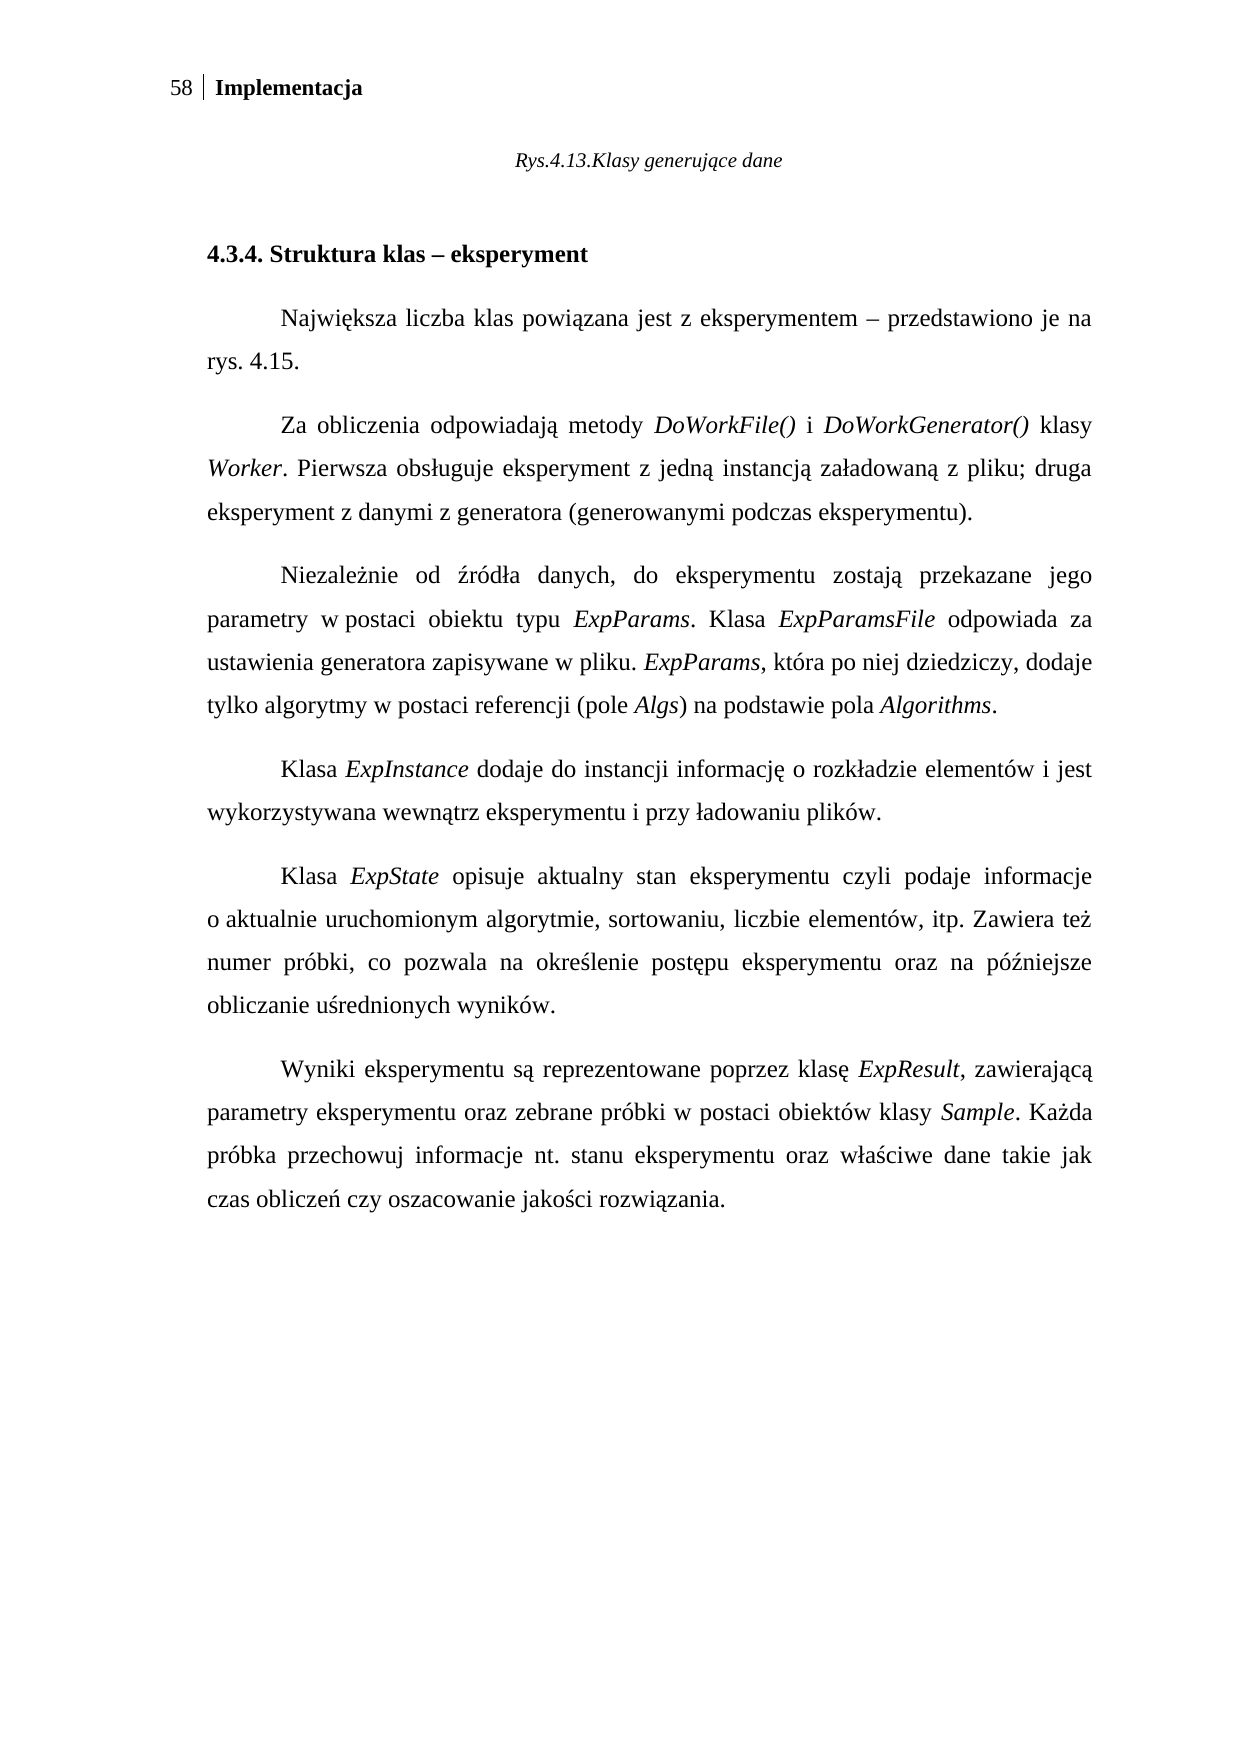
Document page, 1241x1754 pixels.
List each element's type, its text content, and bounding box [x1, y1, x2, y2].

text Wyniki eksperymentu są reprezentowane poprzez klasę ExpResult, zawierającą parametry eksperymentu oraz zebrane próbki w postaci obiektów klasy Sample. Każda próbka przechowuj informacje nt. stanu eksperymentu oraz właściwe dane takie jak czas obliczeń czy oszacowanie jakości rozwiązania. [207, 1054, 1092, 1212]
text Klasa ExpState opisuje aktualny stan eksperymentu czyli podaje informacje o aktualnie uruchomionym algorytmie, sortowaniu, liczbie elementów, itp. Zawiera też numer próbki, co pozwala na określenie postępu eksperymentu oraz na późniejsze obliczanie uśrednionych wyników. [207, 861, 1092, 1019]
text Klasa ExpInstance dodaje do instancji informację o rozkładzie elementów i jest wykorzystywana wewnątrz eksperymentu i przy ładowaniu plików. [207, 754, 1092, 826]
text Za obliczenia odpowiadają metody DoWorkFile() i DoWorkGenerator() klasy Worker. Pierwsza obsługuje eksperyment z jedną instancją załadowaną z pliku; druga eksperyment z danymi z generatora (generowanymi podczas eksperymentu). [207, 410, 1092, 525]
text 4.3.4. Struktura klas – eksperyment [207, 239, 1092, 268]
text Największa liczba klas powiązana jest z eksperymentem – przedstawiono je na rys. 4.15. [207, 303, 1092, 375]
text Niezależnie od źródła danych, do eksperymentu zostają przekazane jego parametry w postaci obiektu typu ExpParams. Klasa ExpParamsFile odpowiada za ustawienia generatora zapisywane w pliku. ExpParams, która po niej dziedziczy, dodaje tylko algorytmy w postaci referencji (pole Algs) na podstawie pola Algorithms. [207, 561, 1092, 719]
text Rys.4.13.Klasy generujące dane [207, 148, 1092, 172]
